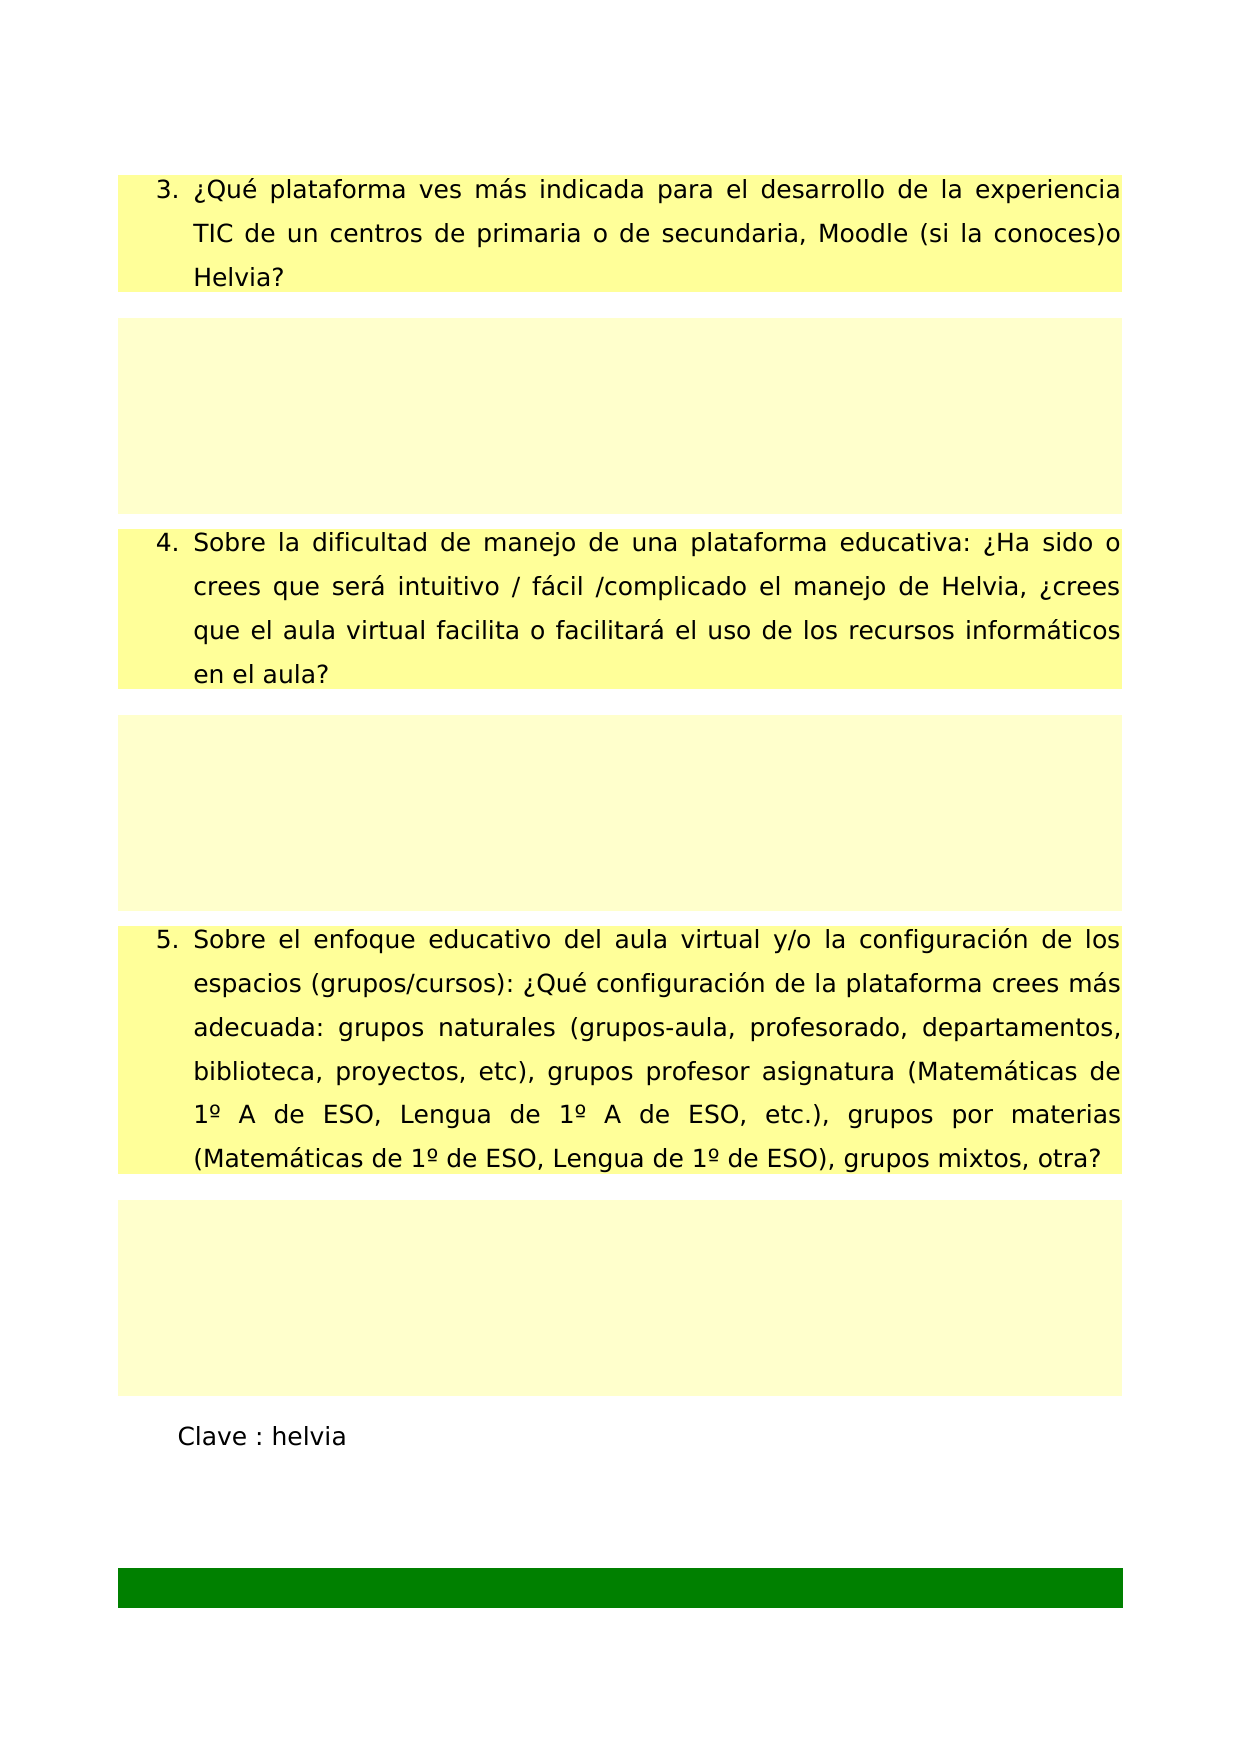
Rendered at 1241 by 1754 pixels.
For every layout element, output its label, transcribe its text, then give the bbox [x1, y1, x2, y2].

text Clave : helvia [118, 1422, 1122, 1451]
list ¿Qué plataforma ves más indicada para el desarrollo de la experiencia TIC de un centros de primaria o de secundaria, Moodle (si la conoces)o Helvia? [156, 175, 1122, 292]
list Sobre la dificultad de manejo de una plataforma educativa: ¿Ha sido o crees que será intuitivo / fácil /complicado el manejo de Helvia, ¿crees que el aula virtual facilita o facilitará el uso de los recursos informáticos en el aula? [156, 529, 1122, 689]
list Sobre el enfoque educativo del aula virtual y/o la configuración de los espacios (grupos/cursos): ¿Qué configuración de la plataforma crees más adecuada: grupos naturales (grupos-aula, profesorado, departamentos, biblioteca, proyectos, etc), grupos profesor asignatura (Matemáticas de 1º A de ESO, Lengua de 1º A de ESO, etc.), grupos por materias (Matemáticas de 1º de ESO, Lengua de 1º de ESO), grupos mixtos, otra? [156, 926, 1122, 1174]
